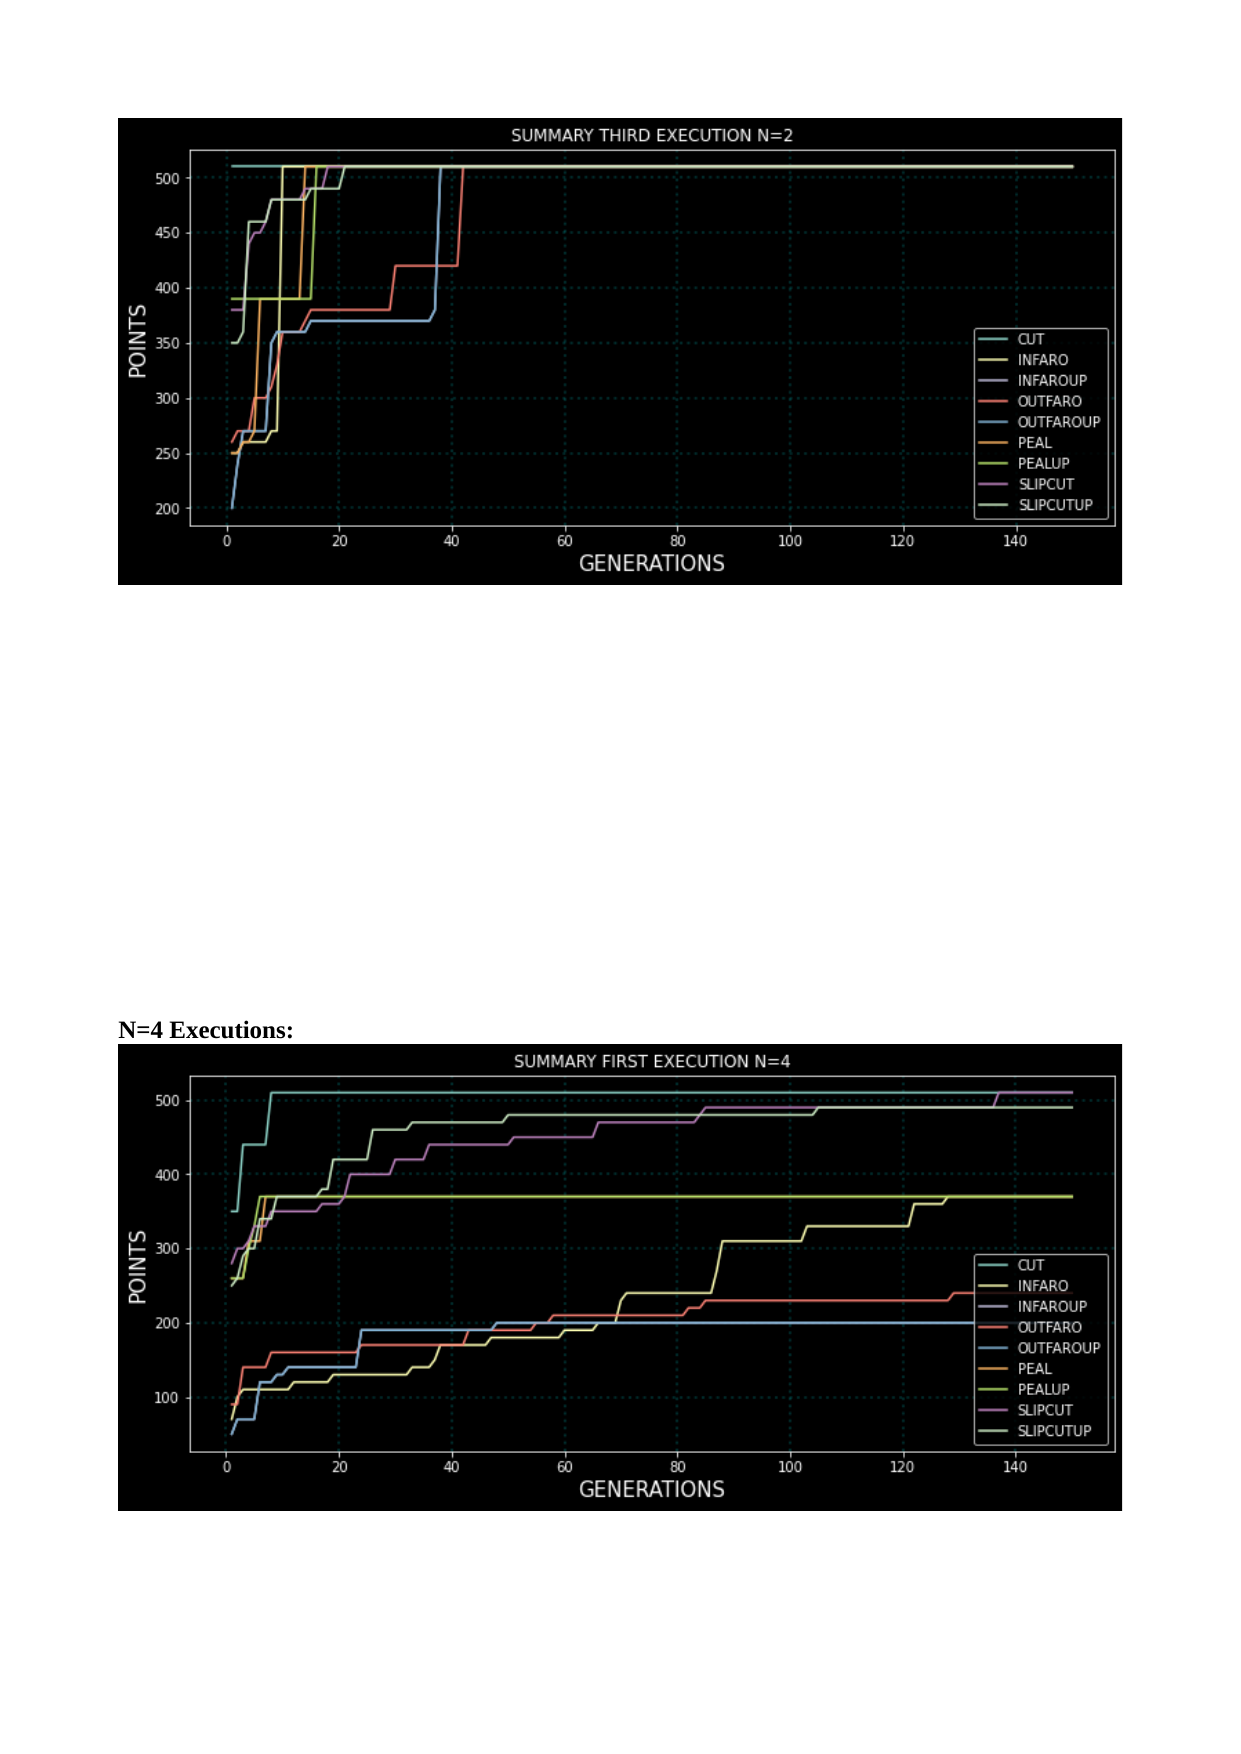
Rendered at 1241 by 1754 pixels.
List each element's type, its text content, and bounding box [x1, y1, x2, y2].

text N=4 Executions: [118, 1015, 1122, 1044]
picture [118, 1044, 1123, 1511]
picture [118, 118, 1123, 585]
